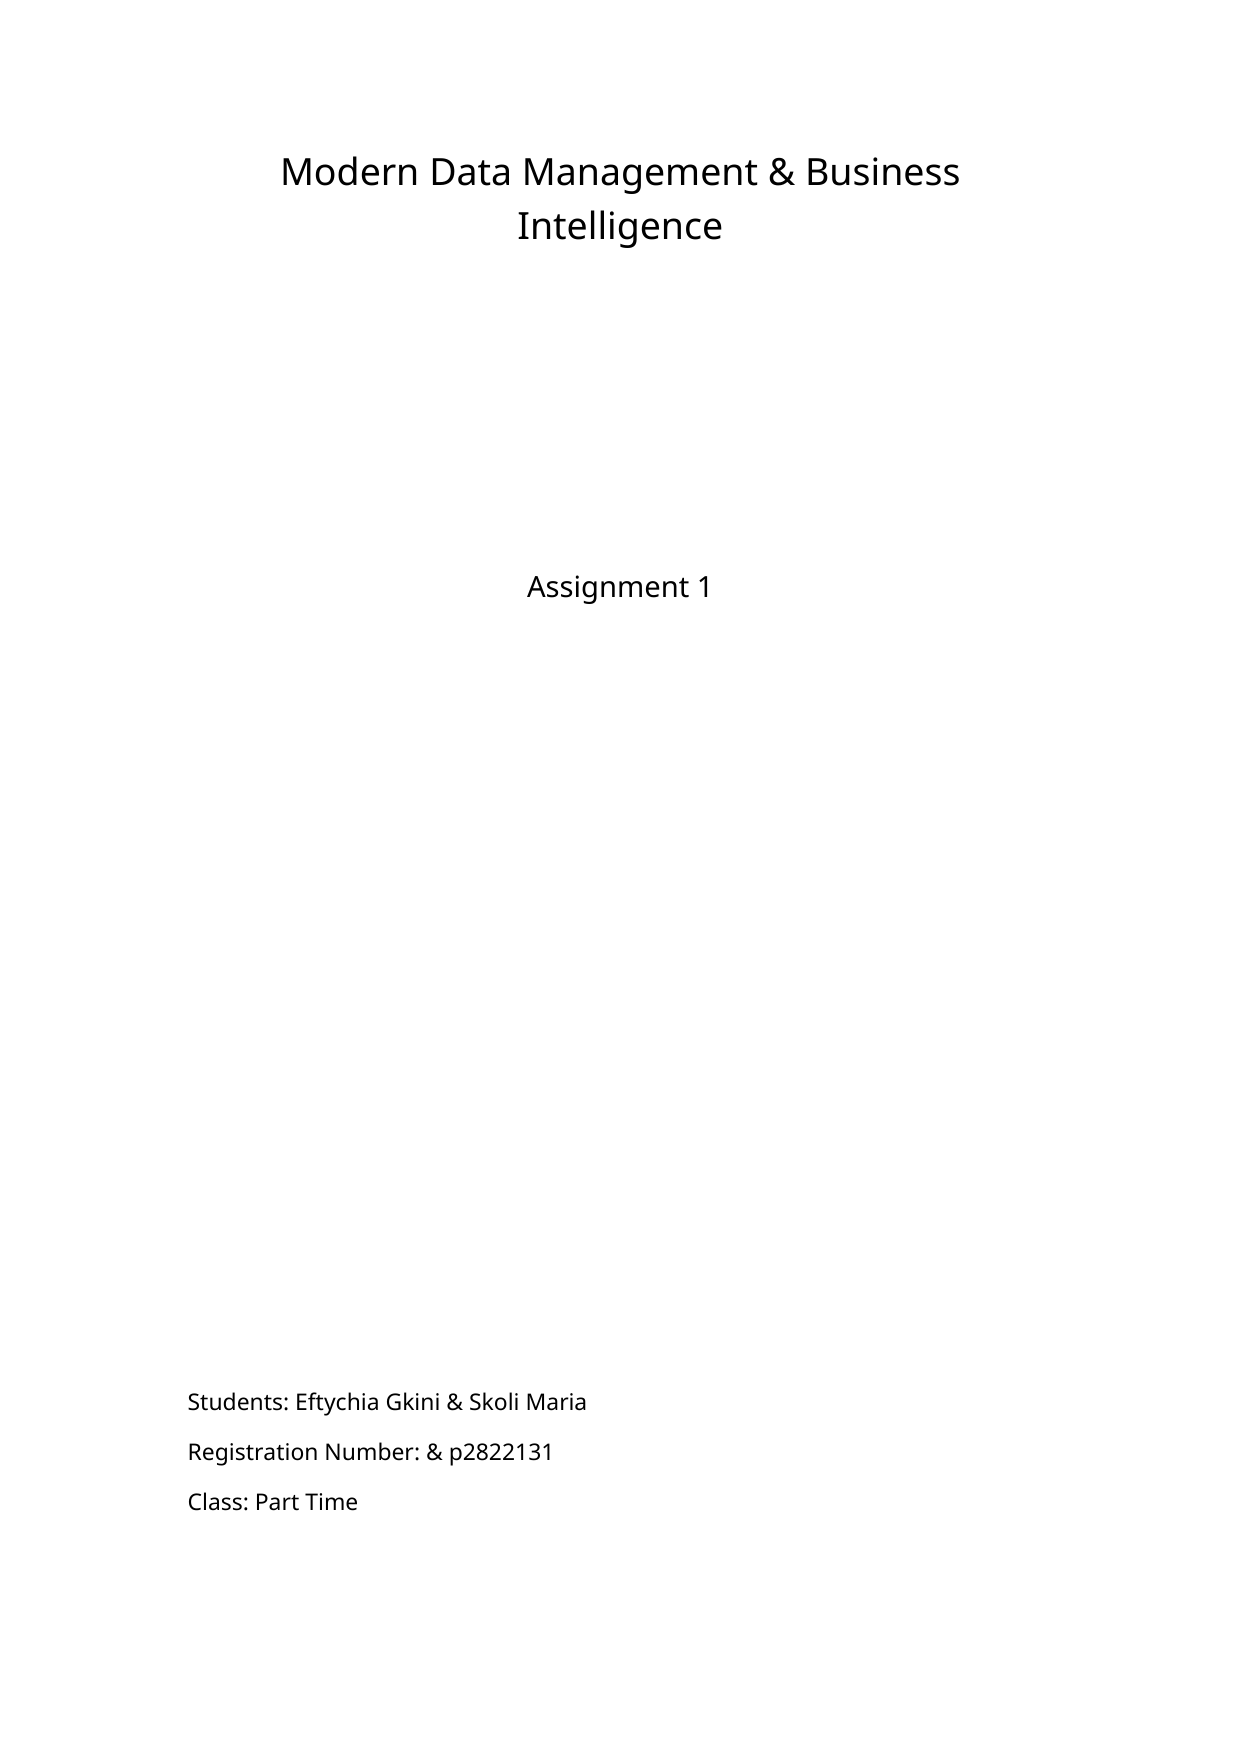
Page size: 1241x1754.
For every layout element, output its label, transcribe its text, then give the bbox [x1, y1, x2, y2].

text Class: Part Time [187, 1486, 1053, 1517]
text Registration Number: & p2822131 [187, 1436, 1053, 1467]
text Modern Data Management & Business Intelligence [187, 145, 1053, 251]
text Students: Eftychia Gkini & Skoli Maria [187, 1386, 1053, 1417]
text Assignment 1 [187, 566, 1053, 606]
